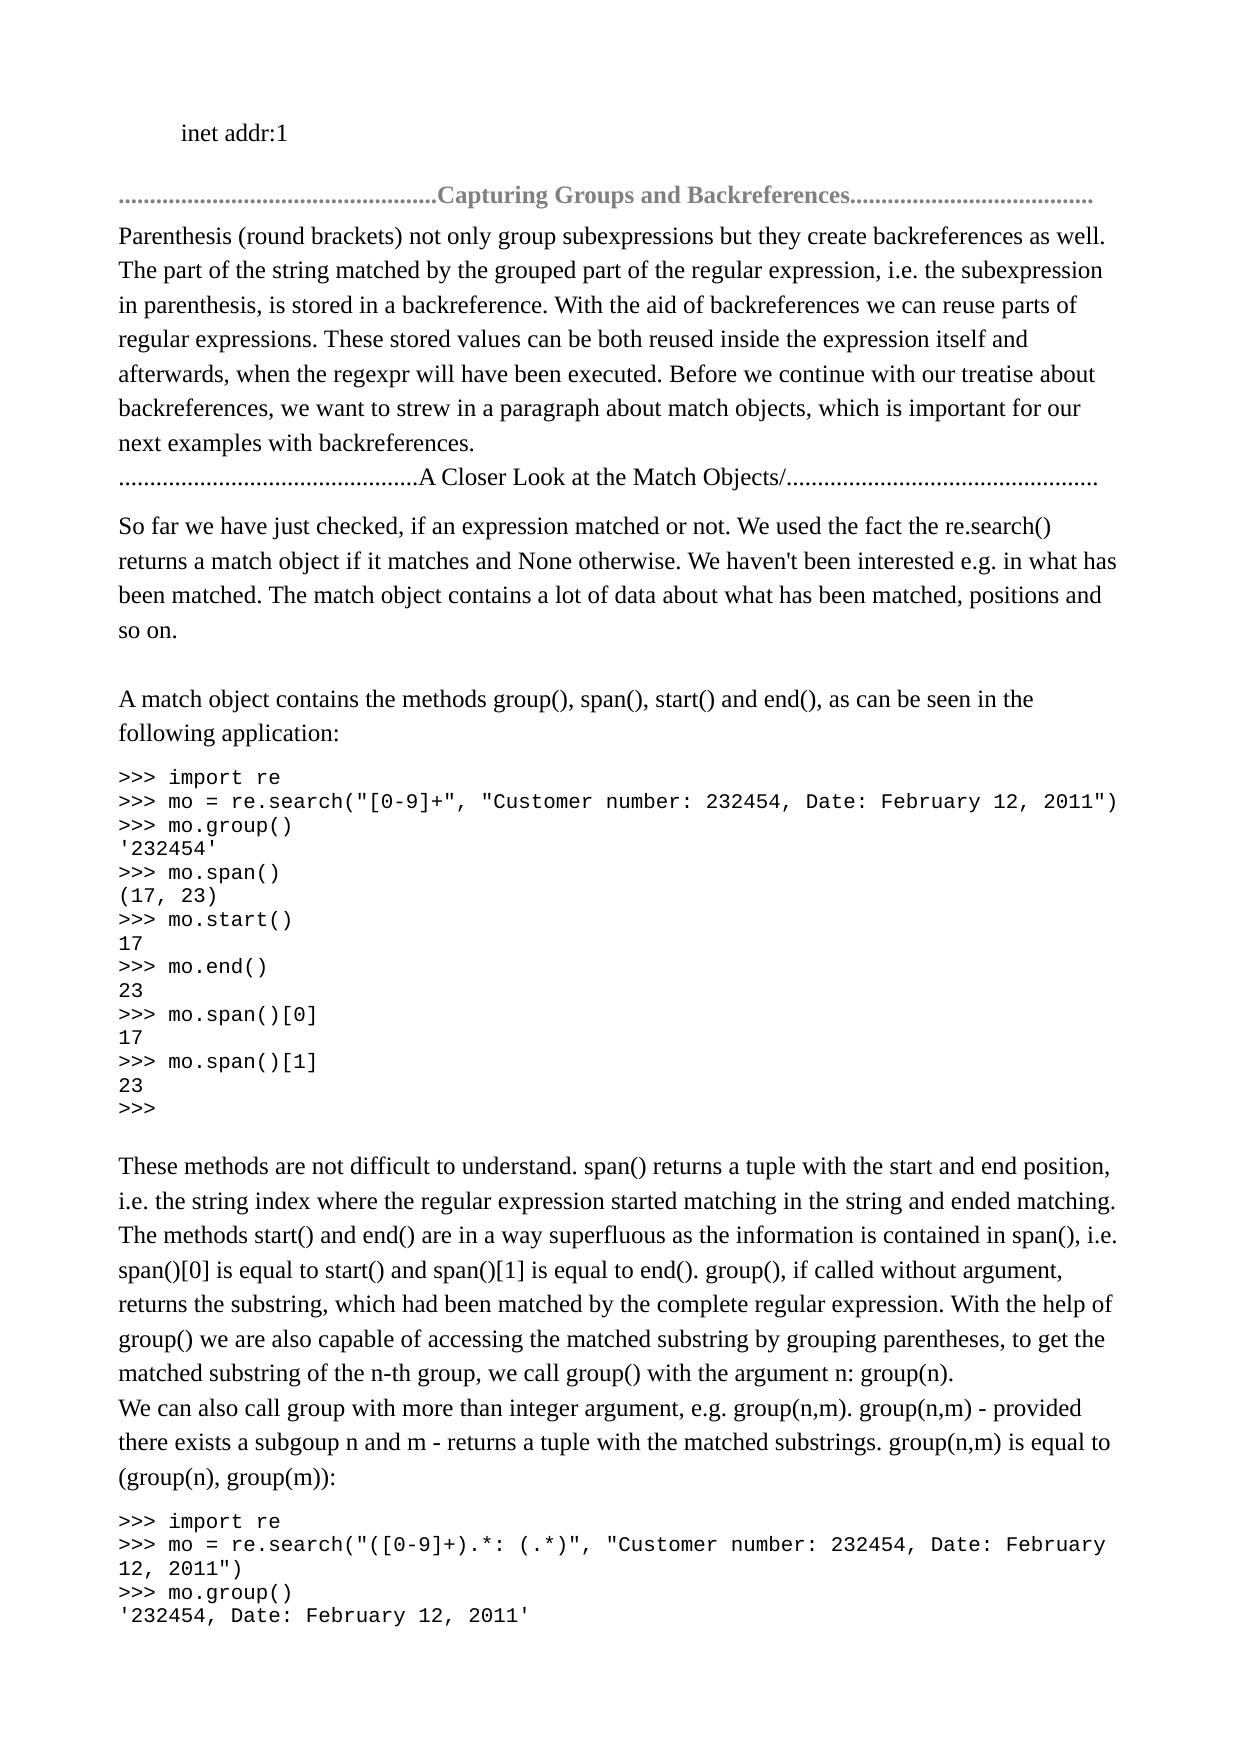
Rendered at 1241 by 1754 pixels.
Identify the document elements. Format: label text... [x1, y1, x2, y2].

text >>> [118, 1098, 1122, 1122]
text '232454, Date: February 12, 2011' [118, 1605, 1122, 1629]
text So far we have just checked, if an expression matched or not. We used the fact the re.search() returns a match object if it matches and None otherwise. We haven't been interested e.g. in what has been matched. The match object contains a lot of data about what has been matched, positions and so on. A match object contains the methods group(), span(), start() and end(), as can be seen in the following application: [118, 511, 1122, 747]
text 17 [118, 933, 1122, 956]
text >>> mo.span()[1] [118, 1051, 1122, 1075]
text Parenthesis (round brackets) not only group subexpressions but they create backreferences as well. The part of the string matched by the grouped part of the regular expression, i.e. the subexpression in parenthesis, is stored in a backreference. With the aid of backreferences we can reuse parts of regular expressions. These stored values can be both reused inside the expression itself and afterwards, when the regexpr will have been executed. Before we continue with our treatise about backreferences, we want to strew in a paragraph about match objects, which is important for our next examples with backreferences. ................................................A Closer Look at the Match Objects/.................................................. [118, 221, 1122, 491]
subtitle ...................................................Capturing Groups and Backreferences....................................... [118, 180, 1122, 208]
text 17 [118, 1027, 1122, 1051]
text >>> mo = re.search("[0-9]+", "Customer number: 232454, Date: February 12, 2011") [118, 791, 1122, 814]
text inet addr:1 [118, 118, 1122, 147]
text >>> import re [118, 767, 1122, 791]
text >>> mo = re.search("([0-9]+).*: (.*)", "Customer number: 232454, Date: February 12, 2011") [118, 1534, 1122, 1582]
text 23 [118, 1075, 1122, 1098]
text >>> mo.group() [118, 814, 1122, 838]
text >>> mo.group() [118, 1582, 1122, 1605]
text 23 [118, 980, 1122, 1004]
text >>> mo.end() [118, 956, 1122, 980]
text '232454' [118, 838, 1122, 862]
text (17, 23) [118, 886, 1122, 909]
text >>> mo.start() [118, 909, 1122, 933]
text >>> mo.span()[0] [118, 1004, 1122, 1027]
text >>> import re [118, 1511, 1122, 1534]
text These methods are not difficult to understand. span() returns a tuple with the start and end position, i.e. the string index where the regular expression started matching in the string and ended matching. The methods start() and end() are in a way superfluous as the information is contained in span(), i.e. span()[0] is equal to start() and span()[1] is equal to end(). group(), if called without argument, returns the substring, which had been matched by the complete regular expression. With the help of group() we are also capable of accessing the matched substring by grouping parentheses, to get the matched substring of the n-th group, we call group() with the argument n: group(n). We can also call group with more than integer argument, e.g. group(n,m). group(n,m) - provided there exists a subgoup n and m - returns a tuple with the matched substrings. group(n,m) is equal to (group(n), group(m)): [118, 1151, 1122, 1491]
text >>> mo.span() [118, 862, 1122, 886]
